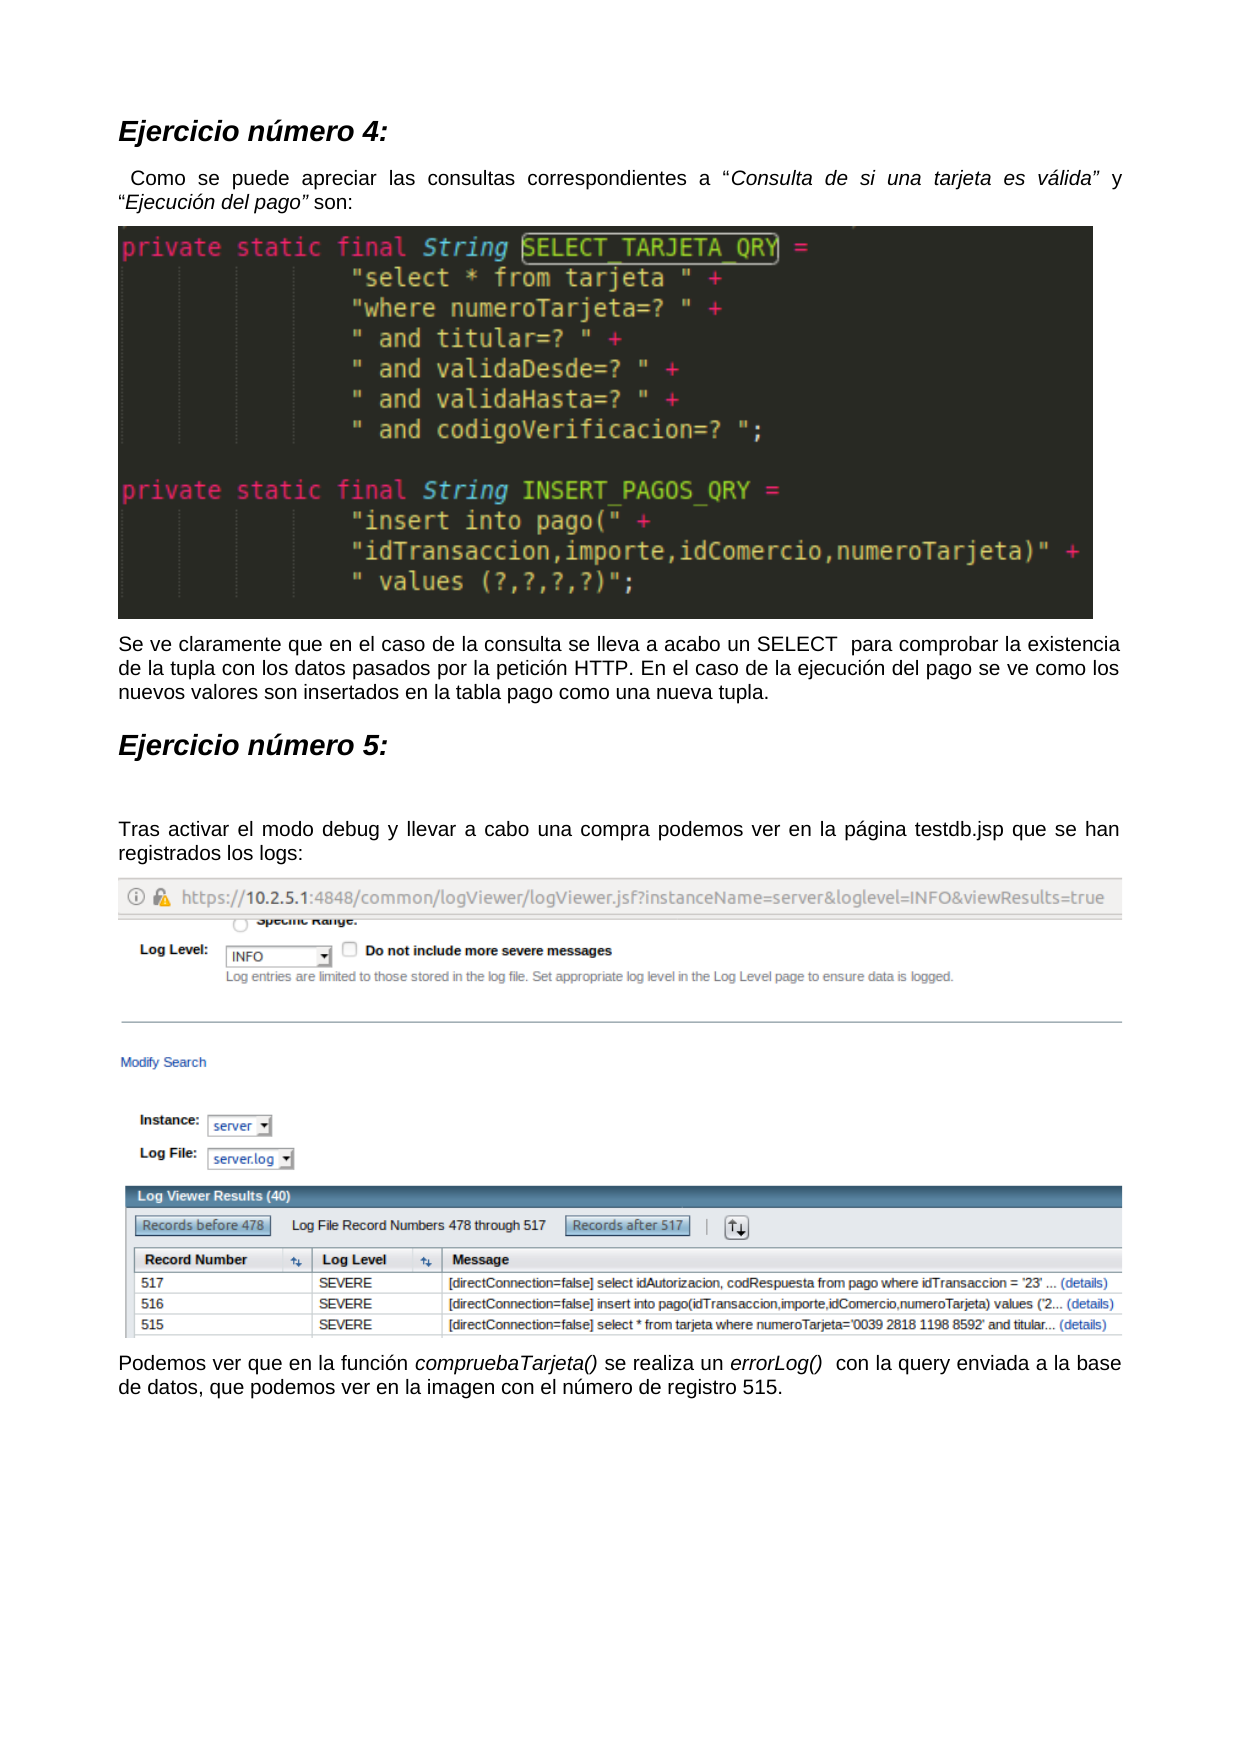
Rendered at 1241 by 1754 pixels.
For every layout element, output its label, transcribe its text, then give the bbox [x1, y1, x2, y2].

picture [118, 226, 1093, 619]
subtitle Como se puede apreciar las consultas correspondientes a “Consulta de si una tarjeta es válida” y “Ejecución del pago” son: [118, 166, 1122, 214]
subtitle Tras activar el modo debug y llevar a cabo una compra podemos ver en la página testdb.jsp que se han registrados los logs: [118, 817, 1122, 865]
text Se ve claramente que en el caso de la consulta se lleva a acabo un SELECT para comprobar la existencia de la tupla con los datos pasados por la petición HTTP. En el caso de la ejecución del pago se ve como los nuevos valores son insertados en la tabla pago como una nueva tupla. [118, 632, 1122, 703]
subtitle Ejercicio número 5: [118, 728, 1122, 762]
text Podemos ver que en la función compruebaTarjeta() se realiza un errorLog() con la query enviada a la base de datos, que podemos ver en la imagen con el número de registro 515. [118, 1351, 1122, 1398]
subtitle Ejercicio número 4: [118, 113, 1122, 147]
picture [118, 877, 1123, 1338]
